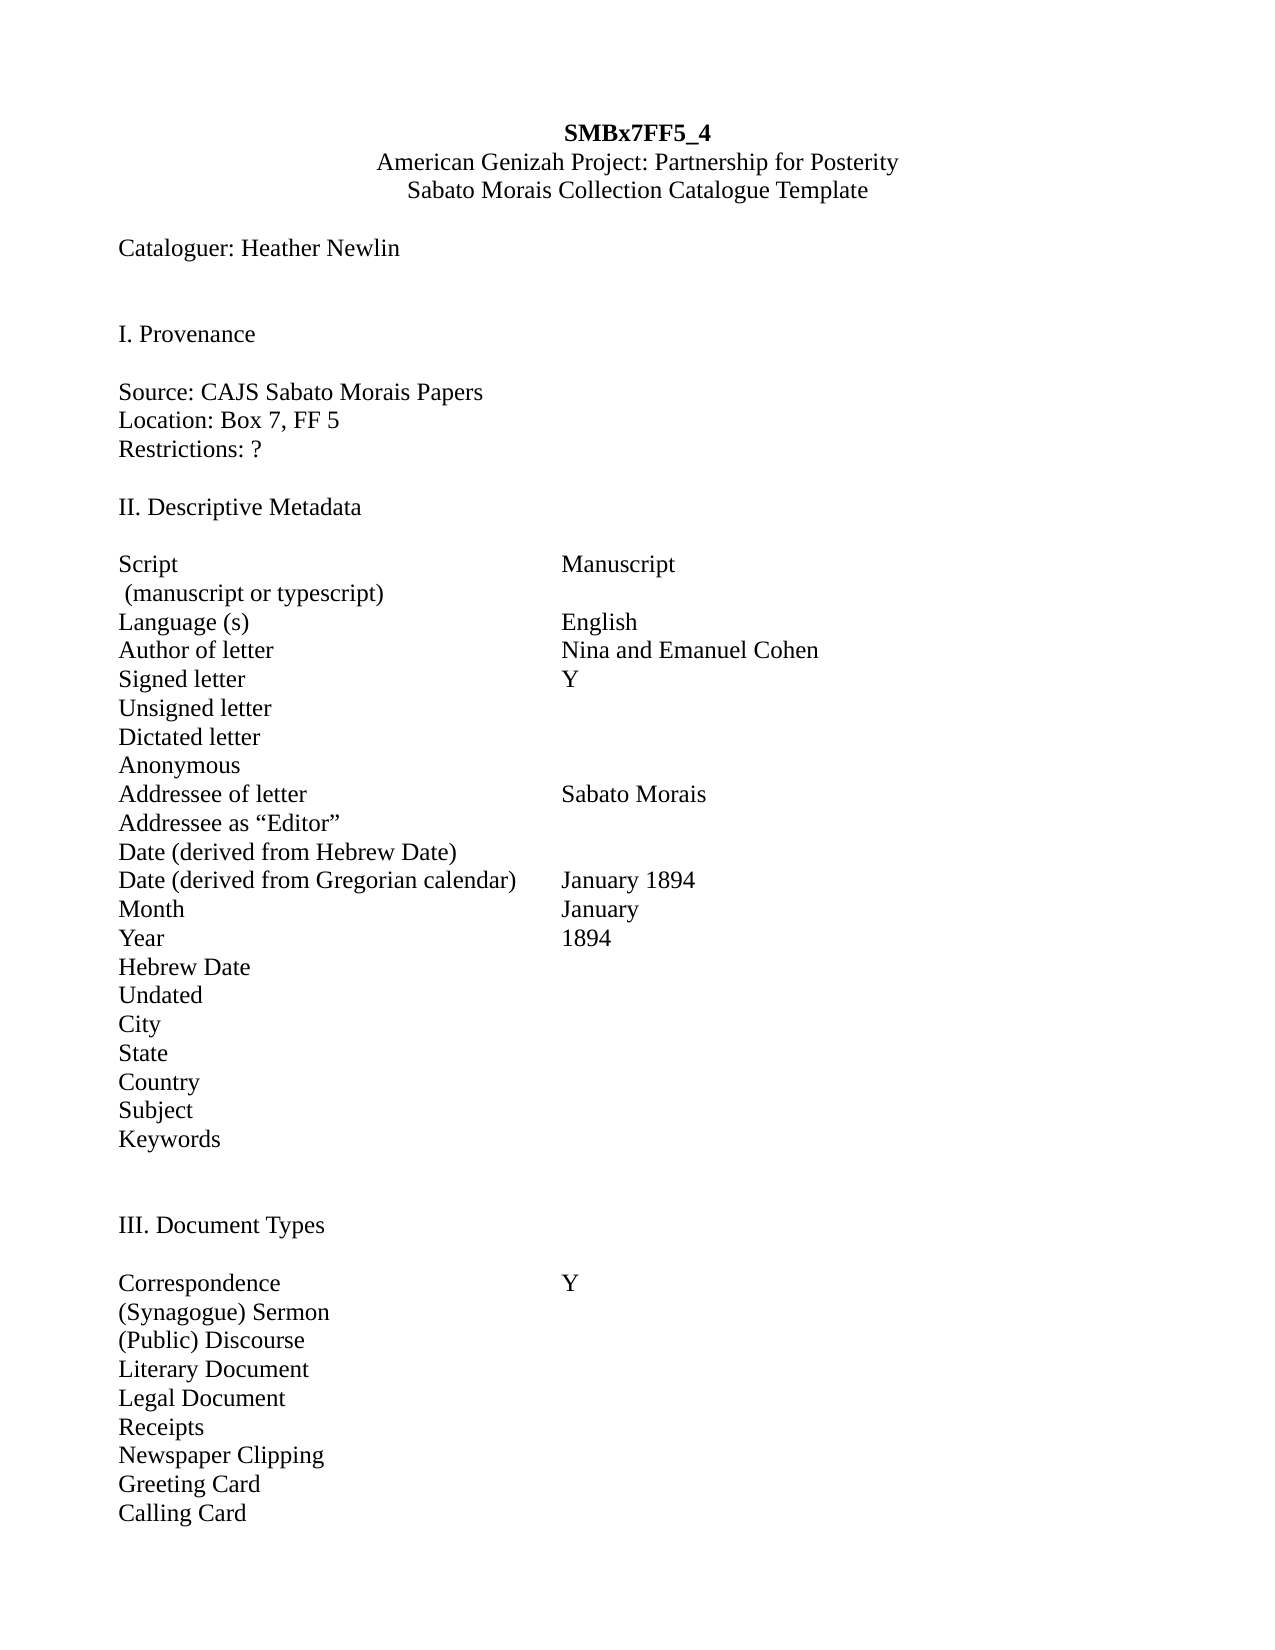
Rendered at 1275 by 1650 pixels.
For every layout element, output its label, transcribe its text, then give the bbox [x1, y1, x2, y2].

text Newspaper Clipping [118, 1441, 1157, 1469]
text Keywords [118, 1124, 1157, 1153]
text State [118, 1038, 1157, 1067]
text Signed letter Y [118, 664, 1157, 693]
text Hebrew Date [118, 952, 1157, 981]
text (Synagogue) Sermon [118, 1297, 1157, 1326]
text American Genizah Project: Partnership for Posterity [118, 147, 1157, 176]
text Dictated letter [118, 722, 1157, 751]
text Receipts [118, 1412, 1157, 1441]
text Correspondence Y [118, 1268, 1157, 1297]
text Addressee as “Editor” [118, 808, 1157, 837]
text Country [118, 1067, 1157, 1096]
text Undated [118, 981, 1157, 1009]
text Month January [118, 894, 1157, 923]
text Script Manuscript [118, 549, 1157, 578]
text SMBx7FF5_4 [118, 118, 1157, 147]
text Addressee of letter Sabato Morais [118, 779, 1157, 808]
text I. Provenance [118, 319, 1157, 348]
text Source: CAJS Sabato Morais Papers [118, 377, 1157, 406]
text Anonymous [118, 751, 1157, 779]
text City [118, 1009, 1157, 1038]
text II. Descriptive Metadata [118, 492, 1157, 521]
text (manuscript or typescript) [118, 578, 1157, 607]
text Subject [118, 1096, 1157, 1124]
text Sabato Morais Collection Catalogue Template [118, 176, 1157, 204]
text III. Document Types [118, 1211, 1157, 1239]
text Location: Box 7, FF 5 [118, 406, 1157, 434]
text Unsigned letter [118, 693, 1157, 722]
text Legal Document [118, 1383, 1157, 1412]
text Language (s) English [118, 607, 1157, 636]
text Calling Card [118, 1498, 1157, 1527]
text Year 1894 [118, 923, 1157, 952]
text Date (derived from Hebrew Date) [118, 837, 1157, 866]
text Author of letter Nina and Emanuel Cohen [118, 636, 1157, 664]
text Cataloguer: Heather Newlin [118, 233, 1157, 262]
text Literary Document [118, 1354, 1157, 1383]
text Restrictions: ? [118, 434, 1157, 463]
text Date (derived from Gregorian calendar) January 1894 [118, 866, 1157, 894]
text (Public) Discourse [118, 1326, 1157, 1354]
text Greeting Card [118, 1469, 1157, 1498]
